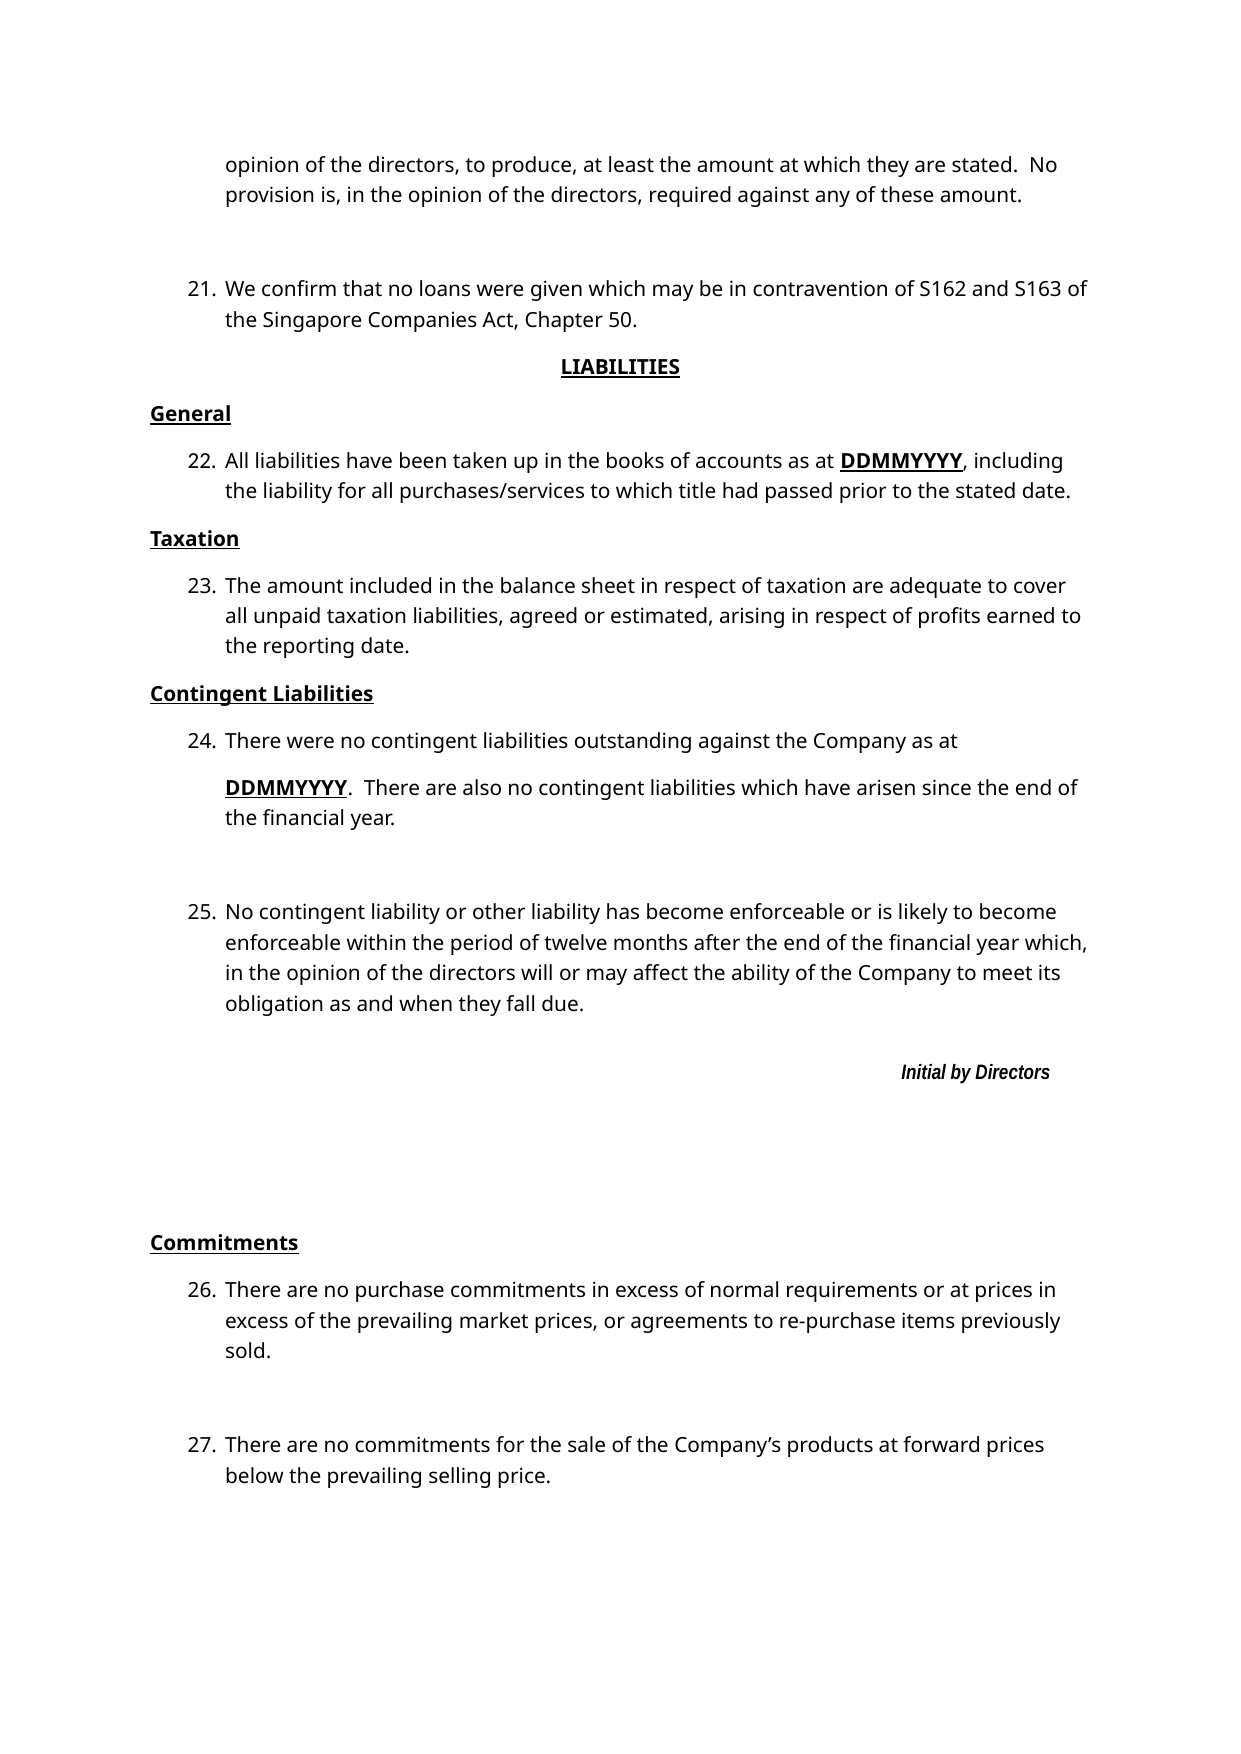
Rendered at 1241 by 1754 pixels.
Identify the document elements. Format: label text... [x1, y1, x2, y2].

list DDMMYYYY. There are also no contingent liabilities which have arisen since the end of the financial year. [225, 773, 1090, 832]
list There were no contingent liabilities outstanding against the Company as at [187, 726, 1090, 754]
list No contingent liability or other liability has become enforceable or is likely to become enforceable within the period of twelve months after the end of the financial year which, in the opinion of the directors will or may affect the ability of the Company to meet its obligation as and when they fall due. [187, 897, 1090, 1017]
list The amount included in the balance sheet in respect of taxation are adequate to cover all unpaid taxation liabilities, agreed or estimated, arising in respect of profits earned to the reporting date. [187, 571, 1090, 660]
list We confirm that no loans were given which may be in contravention of S162 and S163 of the Singapore Companies Act, Chapter 50. [187, 274, 1090, 333]
list There are no commitments for the sale of the Company’s products at forward prices below the prevailing selling price. [187, 1431, 1090, 1489]
list All liabilities have been taken up in the books of accounts as at DDMMYYYY, including the liability for all purchases/services to which title had passed prior to the stated date. [187, 446, 1090, 505]
table_header [888, 1084, 1038, 1120]
table_cell [888, 1120, 1038, 1157]
text Commitments [150, 1228, 1090, 1257]
text Contingent Liabilities [150, 679, 1090, 707]
text General [150, 399, 1090, 428]
text Taxation [150, 524, 1090, 552]
text Initial by Directors [150, 1060, 1090, 1084]
text LIABILITIES [150, 352, 1090, 381]
list opinion of the directors, to produce, at least the amount at which they are stated. No provision is, in the opinion of the directors, required against any of these amount. [187, 150, 1090, 209]
list There are no purchase commitments in excess of normal requirements or at prices in excess of the prevailing market prices, or agreements to re-purchase items previously sold. [187, 1276, 1090, 1365]
